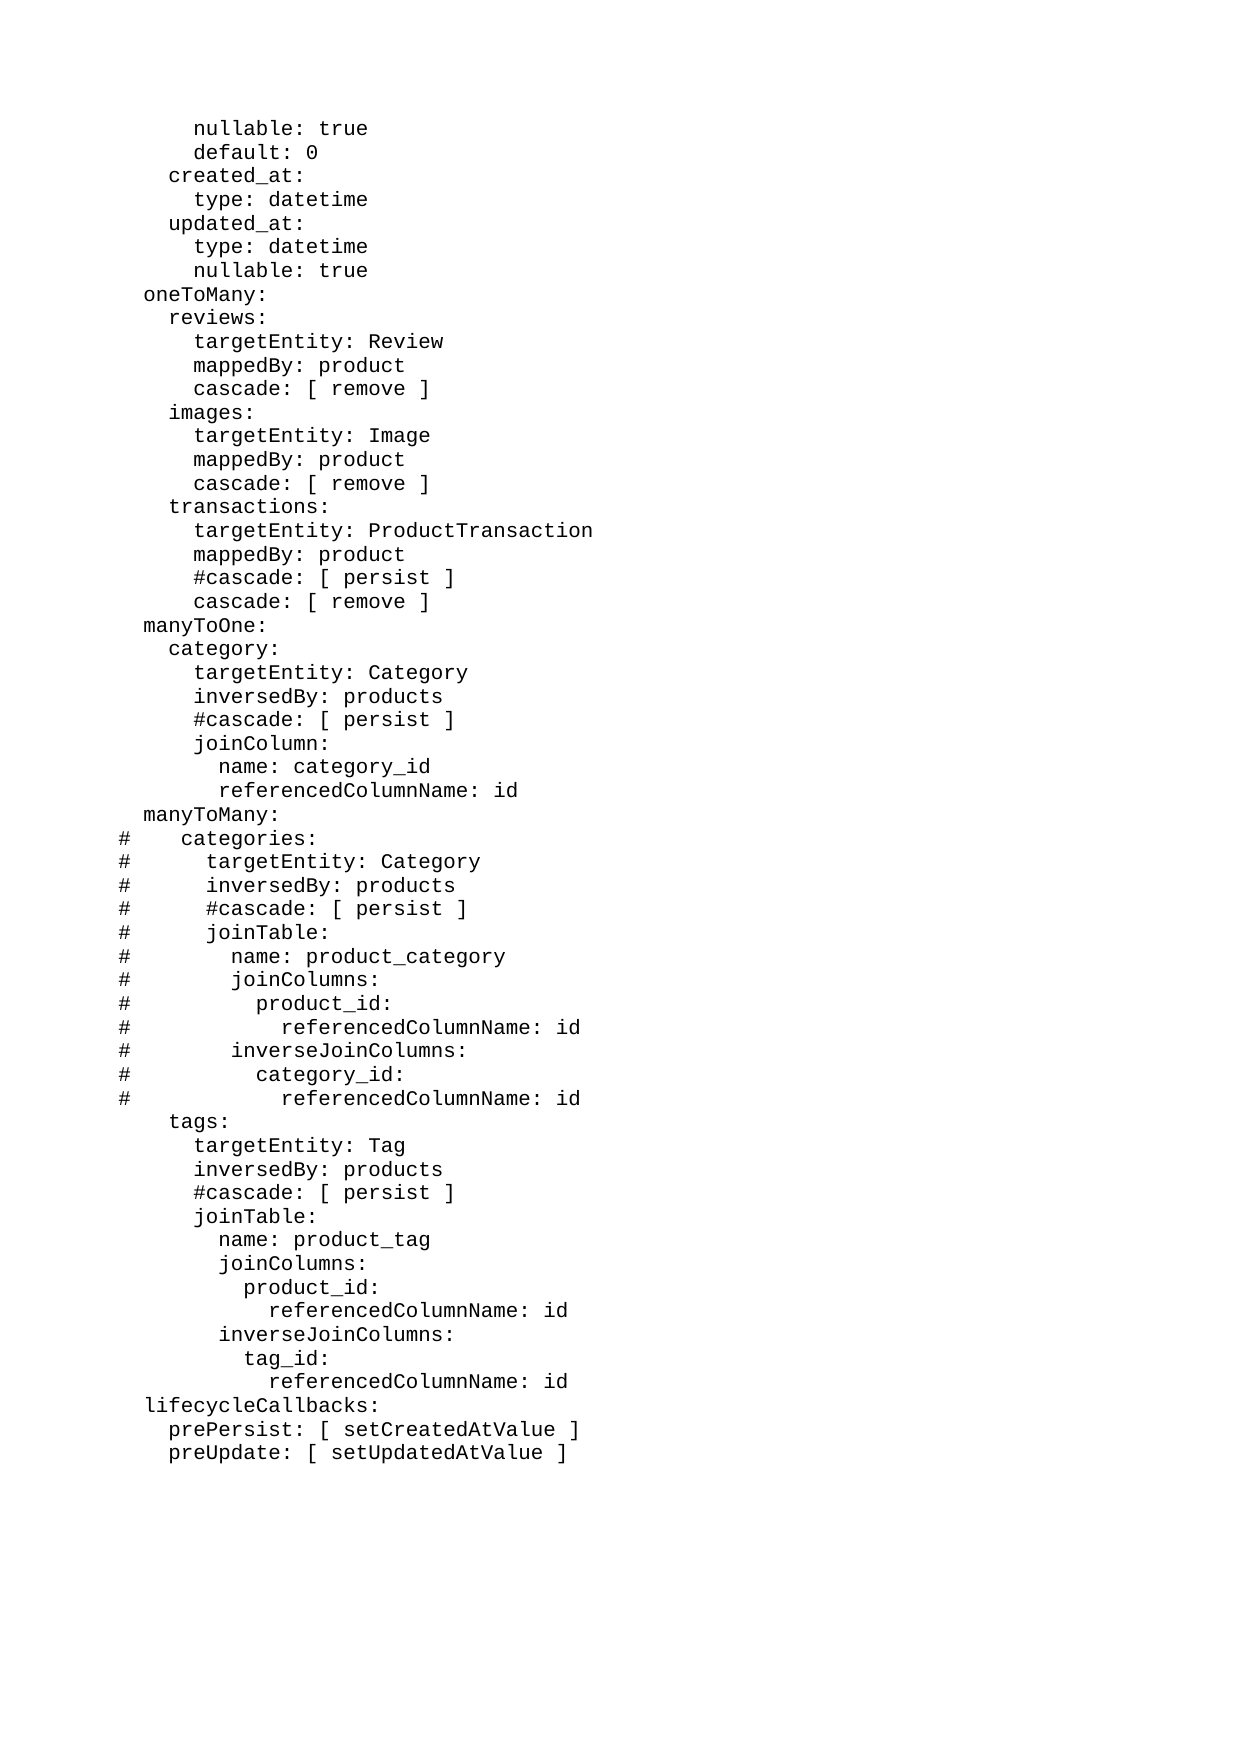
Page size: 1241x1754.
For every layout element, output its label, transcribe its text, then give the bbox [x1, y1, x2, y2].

text lifecycleCallbacks: [118, 1395, 1122, 1419]
text #cascade: [ persist ] [118, 709, 1122, 733]
text reviews: [118, 307, 1122, 331]
text manyToOne: [118, 615, 1122, 638]
text name: category_id [118, 757, 1122, 780]
text joinColumn: [118, 733, 1122, 757]
text cascade: [ remove ] [118, 378, 1122, 402]
text #cascade: [ persist ] [118, 567, 1122, 591]
text inverseJoinColumns: [118, 1324, 1122, 1348]
text joinColumns: [118, 1253, 1122, 1277]
text joinTable: [118, 1206, 1122, 1229]
text mappedBy: product [118, 544, 1122, 567]
text nullable: true [118, 260, 1122, 284]
text product_id: [118, 1277, 1122, 1300]
text # joinTable: [118, 922, 1122, 946]
text prePersist: [ setCreatedAtValue ] [118, 1419, 1122, 1442]
text inversedBy: products [118, 1158, 1122, 1182]
text targetEntity: ProductTransaction [118, 520, 1122, 544]
text mappedBy: product [118, 354, 1122, 378]
text #cascade: [ persist ] [118, 1182, 1122, 1206]
text tags: [118, 1111, 1122, 1135]
text # referencedColumnName: id [118, 1088, 1122, 1111]
text images: [118, 402, 1122, 426]
text # targetEntity: Category [118, 851, 1122, 875]
text category: [118, 638, 1122, 662]
text # #cascade: [ persist ] [118, 898, 1122, 922]
text # referencedColumnName: id [118, 1017, 1122, 1040]
text created_at: [118, 165, 1122, 189]
text inversedBy: products [118, 686, 1122, 709]
text cascade: [ remove ] [118, 473, 1122, 496]
text manyToMany: [118, 804, 1122, 827]
text # categories: [118, 827, 1122, 851]
text transactions: [118, 496, 1122, 520]
text oneToMany: [118, 284, 1122, 307]
text updated_at: [118, 213, 1122, 236]
text # inverseJoinColumns: [118, 1040, 1122, 1064]
text nullable: true [118, 118, 1122, 142]
text cascade: [ remove ] [118, 591, 1122, 615]
text # category_id: [118, 1064, 1122, 1088]
text # joinColumns: [118, 969, 1122, 993]
text targetEntity: Image [118, 426, 1122, 449]
text # product_id: [118, 993, 1122, 1017]
text type: datetime [118, 236, 1122, 260]
text referencedColumnName: id [118, 1300, 1122, 1324]
text mappedBy: product [118, 449, 1122, 473]
text targetEntity: Category [118, 662, 1122, 686]
text tag_id: [118, 1348, 1122, 1371]
text referencedColumnName: id [118, 1371, 1122, 1395]
text referencedColumnName: id [118, 780, 1122, 804]
text targetEntity: Review [118, 331, 1122, 354]
text targetEntity: Tag [118, 1135, 1122, 1158]
text default: 0 [118, 142, 1122, 165]
text # name: product_category [118, 946, 1122, 969]
text name: product_tag [118, 1229, 1122, 1253]
text preUpdate: [ setUpdatedAtValue ] [118, 1442, 1122, 1466]
text type: datetime [118, 189, 1122, 213]
text # inversedBy: products [118, 875, 1122, 898]
